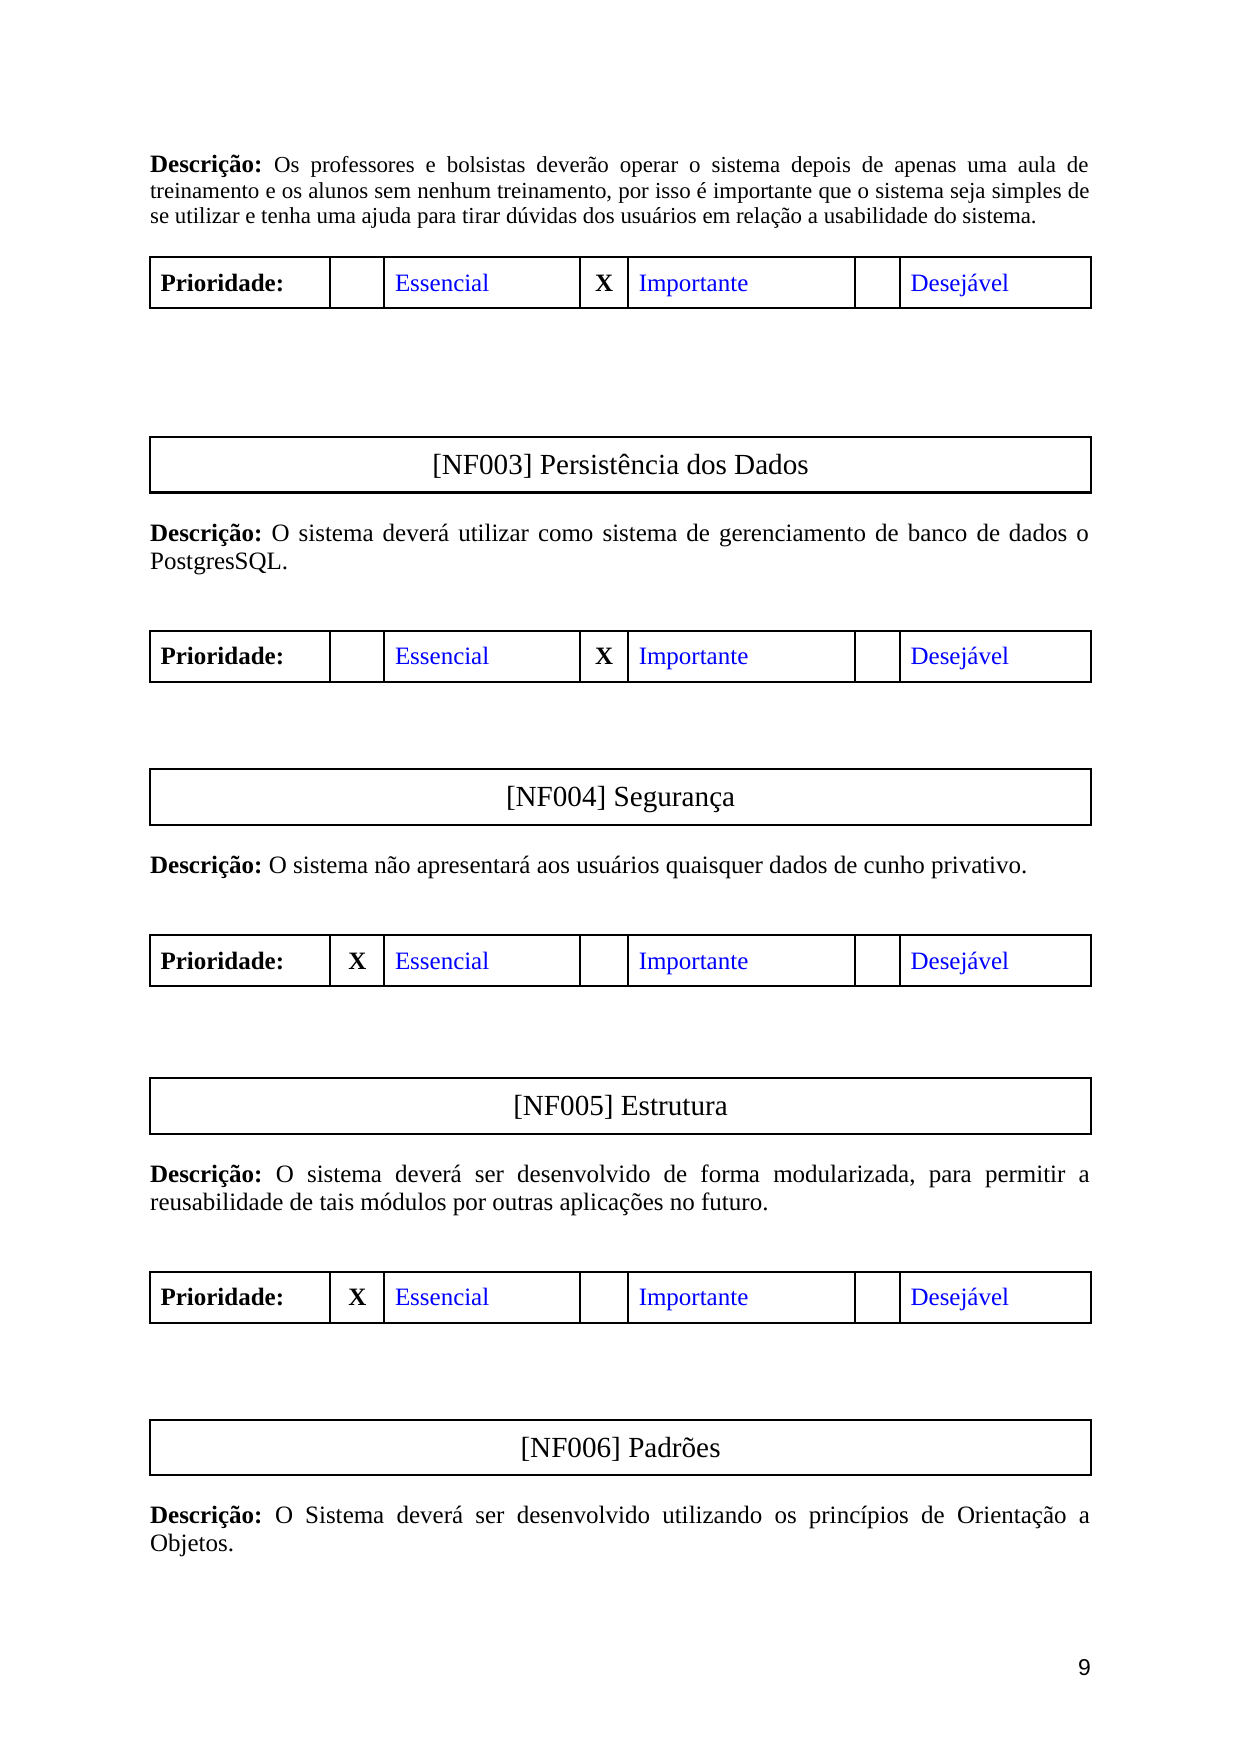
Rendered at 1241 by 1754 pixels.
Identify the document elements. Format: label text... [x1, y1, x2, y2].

table_header [856, 936, 899, 985]
table_header Desejável [901, 1273, 1090, 1322]
table_header Importante [629, 936, 854, 985]
table_header [331, 258, 383, 307]
table_header [581, 936, 627, 985]
table_header Essencial [385, 258, 579, 307]
table_header Importante [629, 258, 854, 307]
table_header [581, 1273, 627, 1322]
table_header Importante [629, 1273, 854, 1322]
table_header X [581, 258, 627, 307]
text Descrição: O sistema deverá ser desenvolvido de forma modularizada, para permitir a reusabilidade de tais módulos por outras aplicações no futuro. [150, 1160, 1091, 1216]
table_header [856, 258, 899, 307]
table_header Essencial [385, 632, 579, 681]
table_header [NF003] Persistência dos Dados [151, 438, 1090, 491]
table_header Desejável [901, 632, 1090, 681]
table_header Prioridade: [151, 632, 329, 681]
text Descrição: O sistema deverá utilizar como sistema de gerenciamento de banco de dados o PostgresSQL. [150, 519, 1091, 574]
table_header X [331, 1273, 383, 1322]
text Descrição: Os professores e bolsistas deverão operar o sistema depois de apenas uma aula de treinamento e os alunos sem nenhum treinamento, por isso é importante que o sistema seja simples de se utilizar e tenha uma ajuda para tirar dúvidas dos usuários em relação a usabilidade do sistema. [150, 150, 1091, 228]
table_header [331, 632, 383, 681]
table_header Desejável [901, 936, 1090, 985]
table_header Essencial [385, 936, 579, 985]
table_header [856, 1273, 899, 1322]
table_header [NF006] Padrões [151, 1421, 1090, 1474]
table_header X [331, 936, 383, 985]
table_header [856, 632, 899, 681]
table_header Essencial [385, 1273, 579, 1322]
table_header Desejável [901, 258, 1090, 307]
table_header [NF005] Estrutura [151, 1079, 1090, 1132]
table_header X [581, 632, 627, 681]
text Descrição: O sistema não apresentará aos usuários quaisquer dados de cunho privativo. [150, 851, 1091, 879]
table_header Prioridade: [151, 258, 329, 307]
text Descrição: O Sistema deverá ser desenvolvido utilizando os princípios de Orientação a Objetos. [150, 1502, 1091, 1557]
table_header Importante [629, 632, 854, 681]
table_header [NF004] Segurança [151, 770, 1090, 823]
table_header Prioridade: [151, 1273, 329, 1322]
table_header Prioridade: [151, 936, 329, 985]
